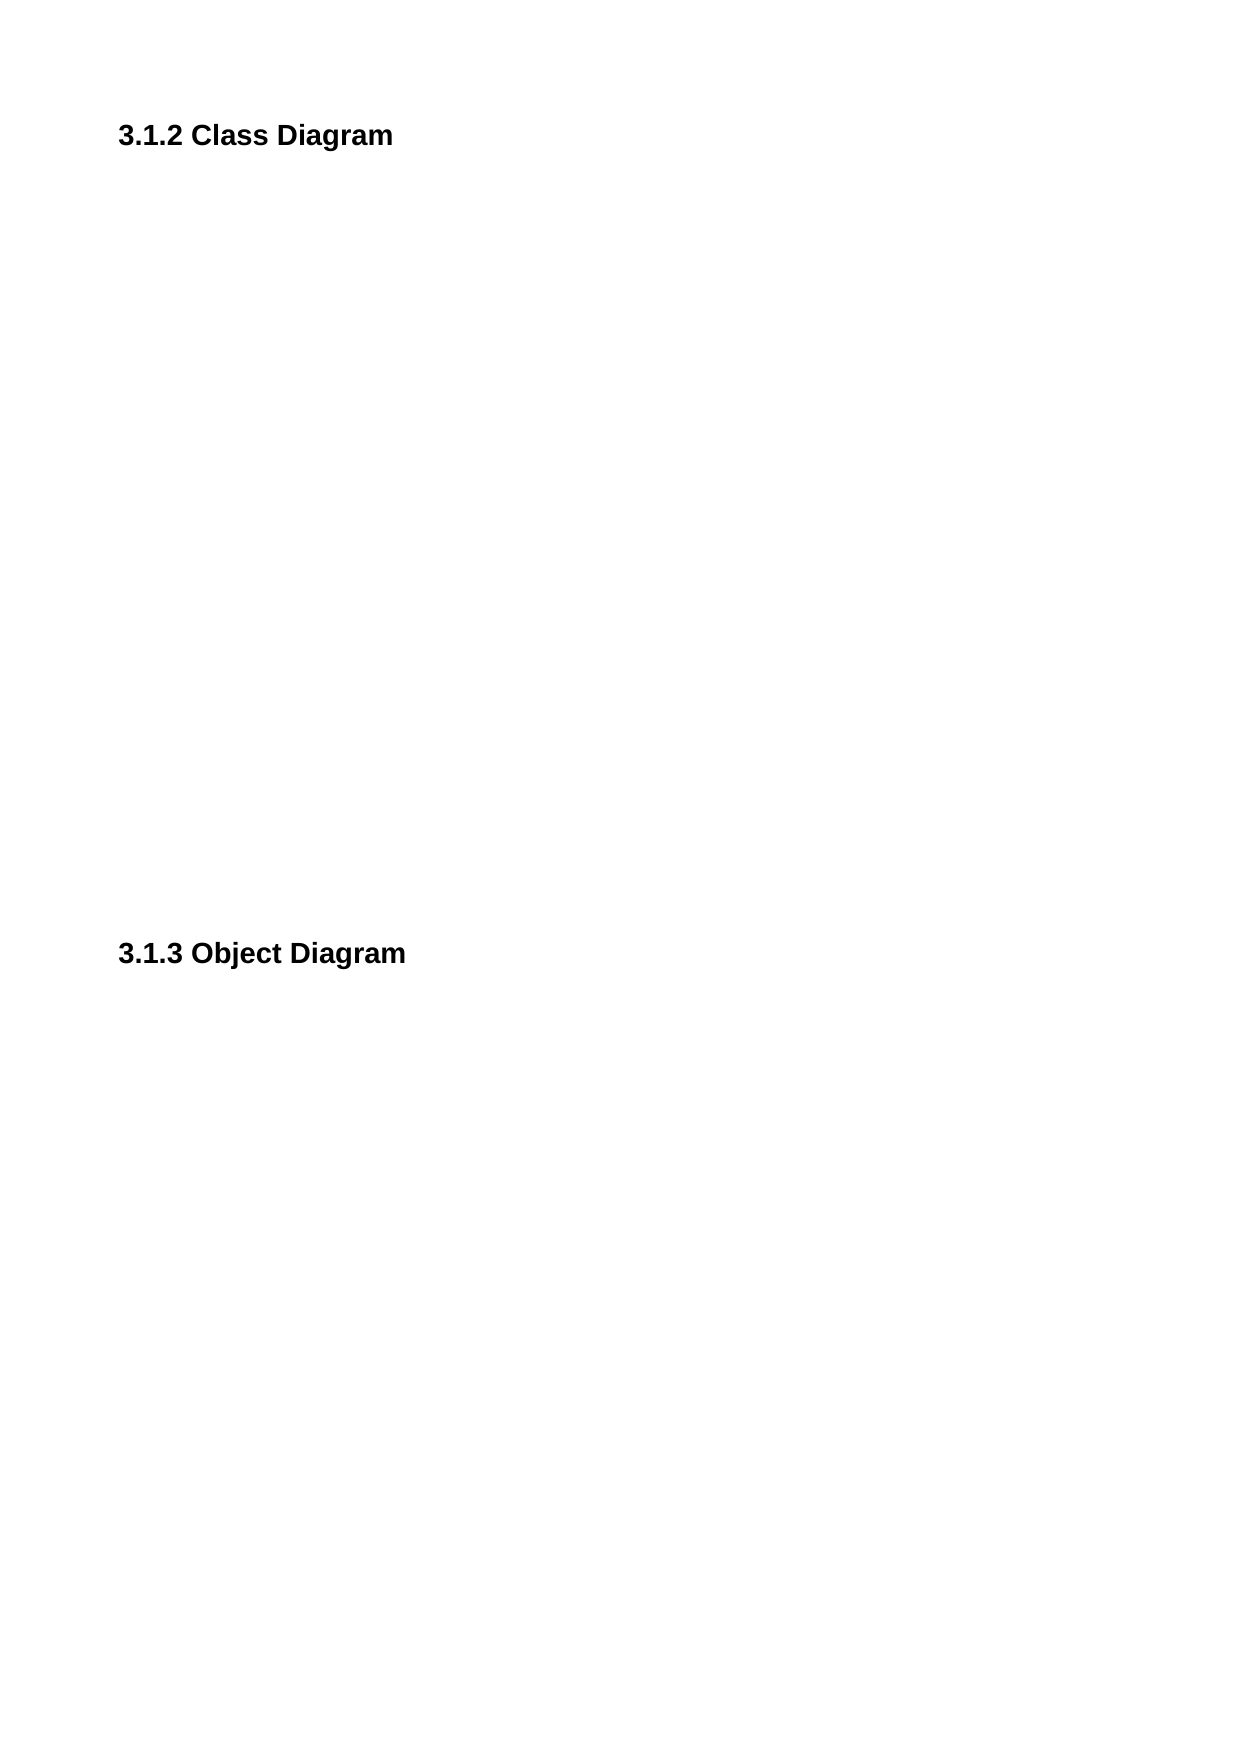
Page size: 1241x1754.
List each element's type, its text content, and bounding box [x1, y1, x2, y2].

subtitle 3.1.3 Object Diagram [118, 936, 1122, 970]
subtitle 3.1.2 Class Diagram [118, 118, 1122, 152]
